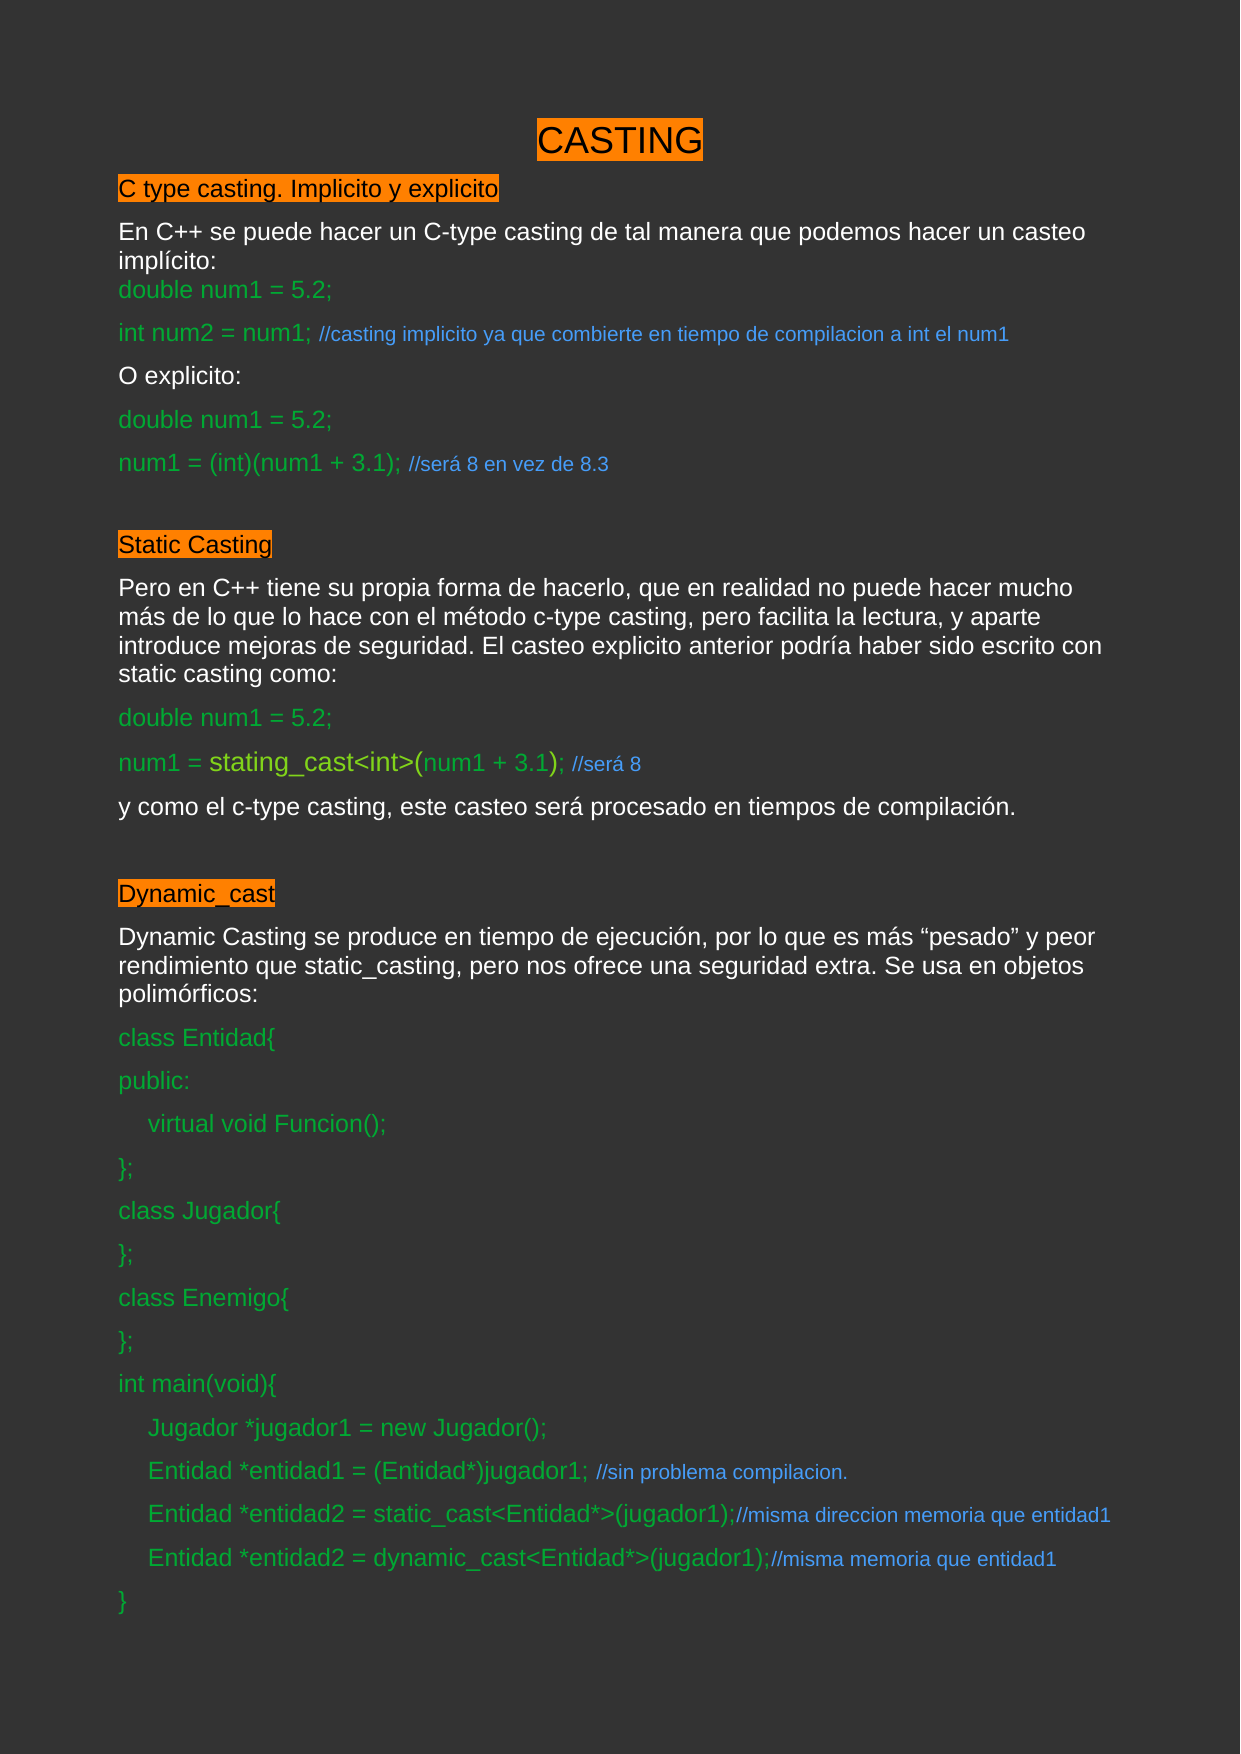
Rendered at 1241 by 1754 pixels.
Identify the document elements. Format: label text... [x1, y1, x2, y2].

text }; [118, 1153, 1122, 1181]
text class Jugador{ [118, 1196, 1122, 1225]
text virtual void Funcion(); [118, 1109, 1122, 1138]
text Entidad *entidad1 = (Entidad*)jugador1; //sin problema compilacion. [118, 1456, 1122, 1485]
text Static Casting [118, 530, 1122, 558]
text Dynamic_cast [118, 878, 1122, 907]
text }; [118, 1239, 1122, 1268]
text C type casting. Implicito y explicito [118, 174, 1122, 202]
text class Entidad{ [118, 1023, 1122, 1051]
text Entidad *entidad2 = static_cast<Entidad*>(jugador1);//misma direccion memoria que entidad1 [118, 1499, 1122, 1528]
text num1 = stating_cast<int>(num1 + 3.1); //será 8 [118, 746, 1122, 777]
text Pero en C++ tiene su propia forma de hacerlo, que en realidad no puede hacer mucho más de lo que lo hace con el método c-type casting, pero facilita la lectura, y aparte introduce mejoras de seguridad. El casteo explicito anterior podría haber sido escrito con static casting como: [118, 573, 1122, 688]
text double num1 = 5.2; [118, 404, 1122, 433]
text Dynamic Casting se produce en tiempo de ejecución, por lo que es más “pesado” y peor rendimiento que static_casting, pero nos ofrece una seguridad extra. Se usa en objetos polimórficos: [118, 922, 1122, 1008]
text public: [118, 1066, 1122, 1095]
text int main(void){ [118, 1369, 1122, 1398]
text int num2 = num1; //casting implicito ya que combierte en tiempo de compilacion a int el num1 [118, 318, 1122, 347]
text } [118, 1586, 1122, 1615]
text class Enemigo{ [118, 1283, 1122, 1311]
text Jugador *jugador1 = new Jugador(); [118, 1413, 1122, 1441]
text Entidad *entidad2 = dynamic_cast<Entidad*>(jugador1);//misma memoria que entidad1 [118, 1543, 1122, 1571]
text y como el c-type casting, este casteo será procesado en tiempos de compilación. [118, 792, 1122, 821]
subtitle CASTING [118, 118, 1122, 161]
text double num1 = 5.2; [118, 703, 1122, 731]
text num1 = (int)(num1 + 3.1); //será 8 en vez de 8.3 [118, 448, 1122, 477]
text O explicito: [118, 361, 1122, 390]
text En C++ se puede hacer un C-type casting de tal manera que podemos hacer un casteo implícito: double num1 = 5.2; [118, 217, 1122, 303]
text }; [118, 1326, 1122, 1355]
